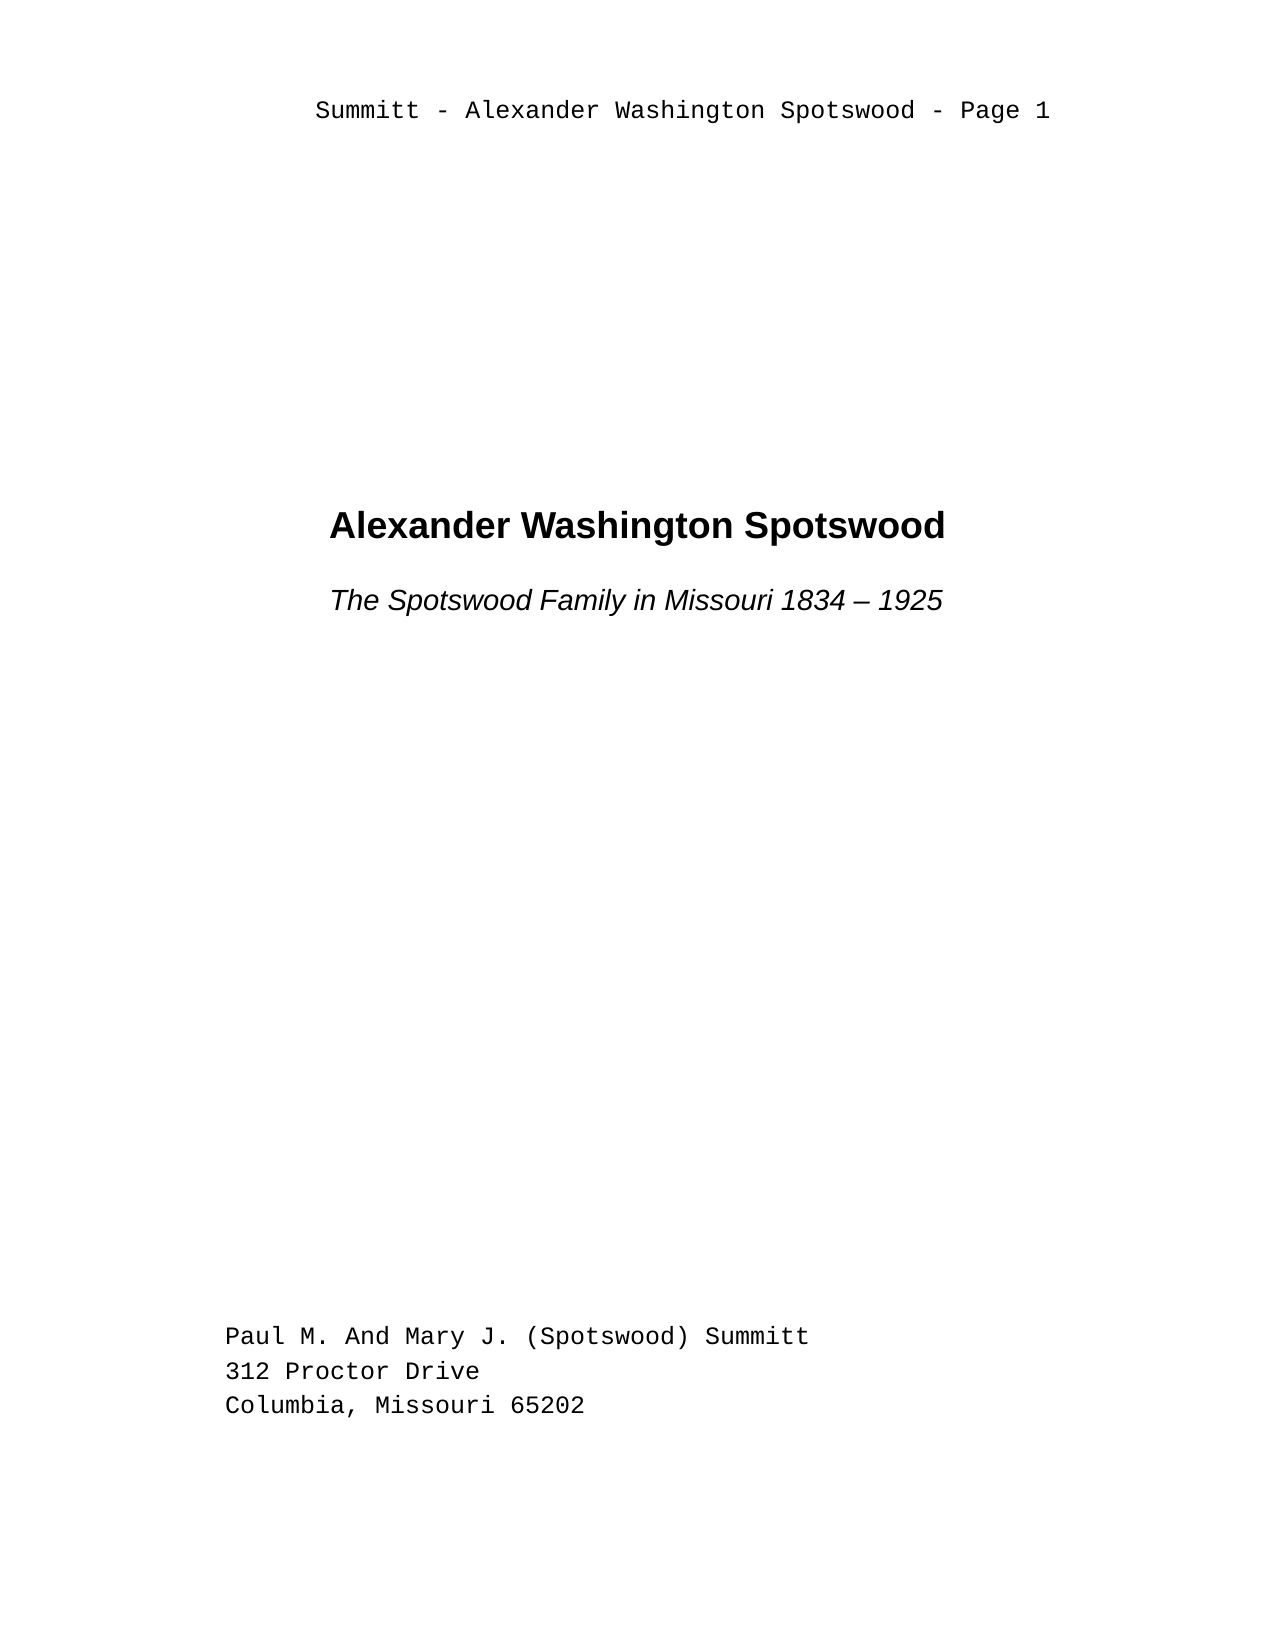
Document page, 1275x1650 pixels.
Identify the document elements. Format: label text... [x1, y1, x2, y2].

text 312 Proctor Drive [225, 1358, 1050, 1387]
text Paul M. And Mary J. (Spotswood) Summitt [225, 1324, 1050, 1352]
text Columbia, Missouri 65202 [225, 1393, 1050, 1421]
title Alexander Washington Spotswood [225, 503, 1050, 546]
subtitle The Spotswood Family in Missouri 1834 – 1925 [225, 583, 1050, 617]
